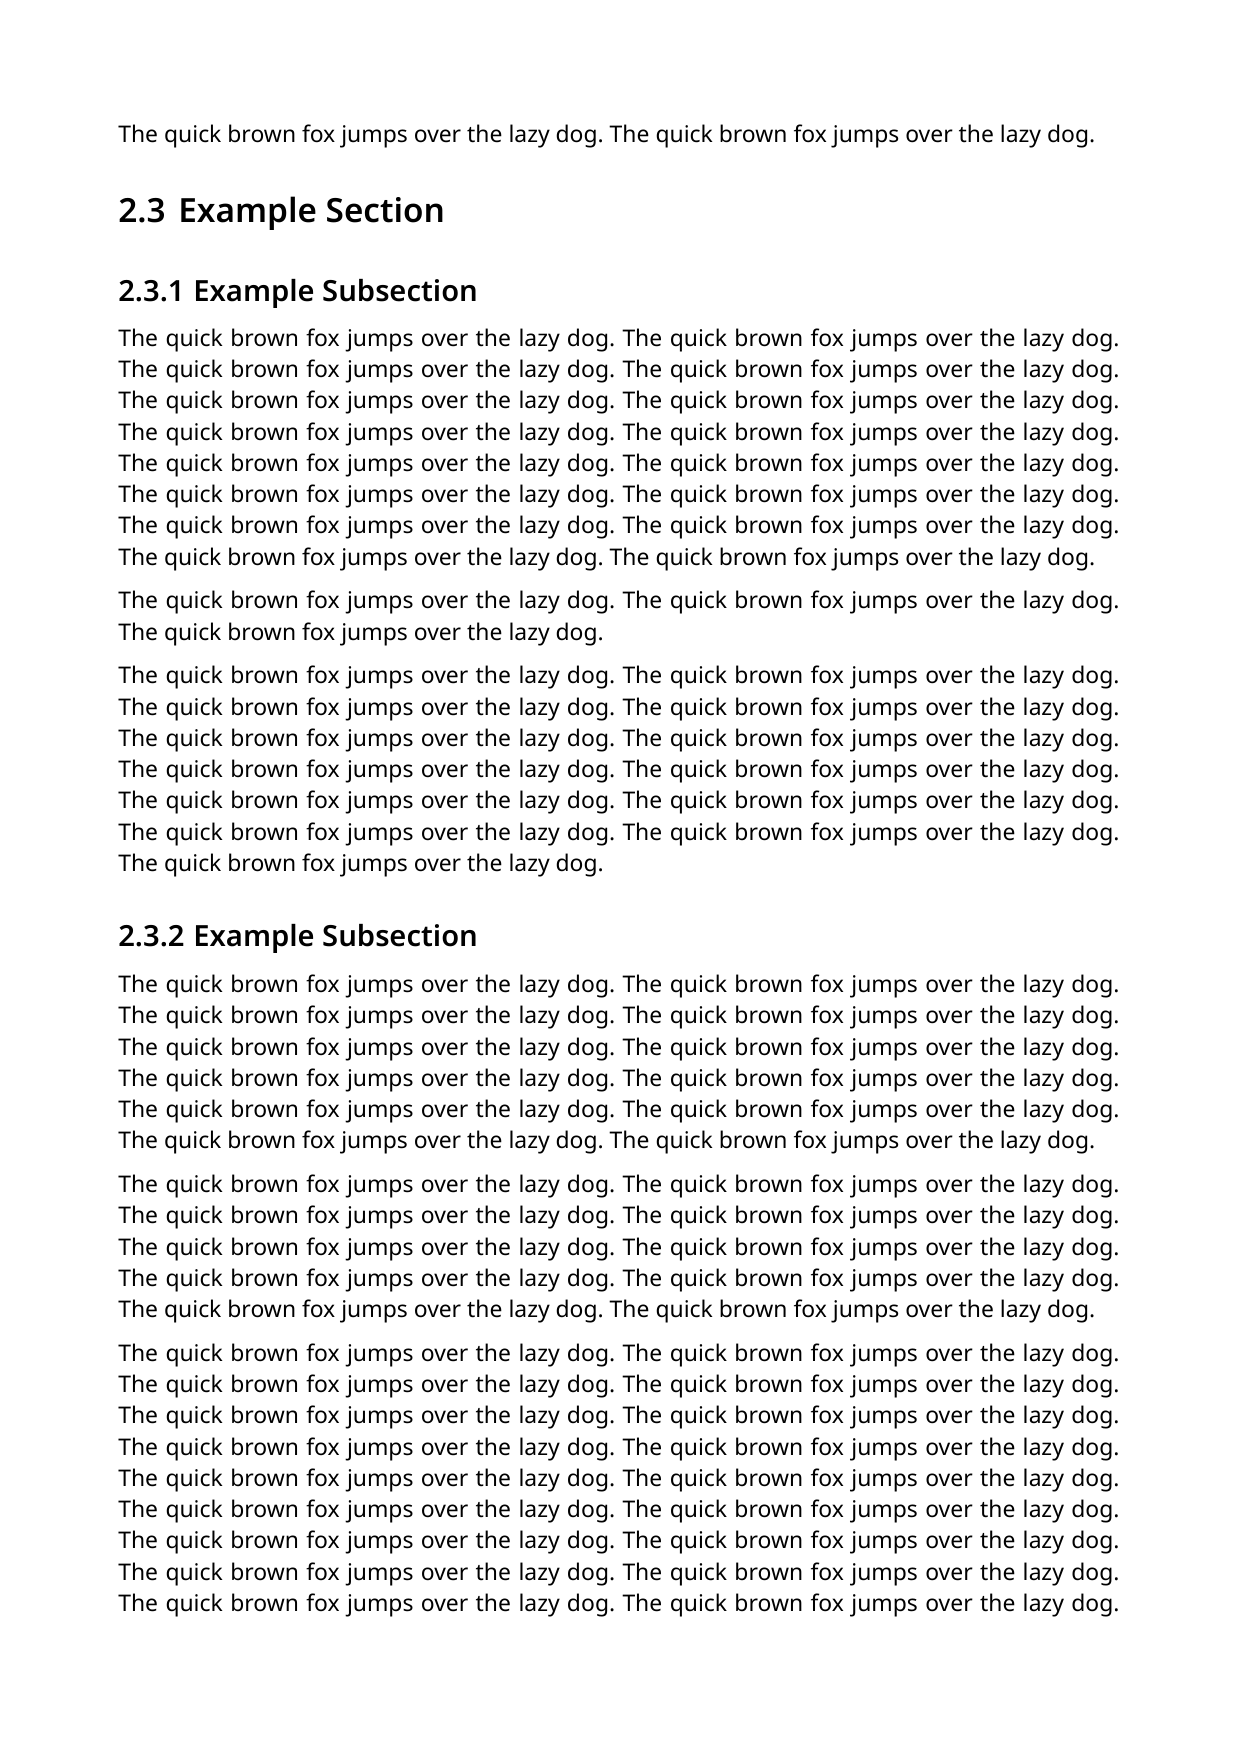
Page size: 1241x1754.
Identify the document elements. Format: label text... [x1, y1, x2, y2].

text The quick brown fox jumps over the lazy dog. The quick brown fox jumps over the lazy dog. [118, 118, 1122, 149]
subtitle Example Subsection [118, 916, 1122, 955]
subtitle Example Section [118, 187, 1122, 232]
text The quick brown fox jumps over the lazy dog. The quick brown fox jumps over the lazy dog. The quick brown fox jumps over the lazy dog. The quick brown fox jumps over the lazy dog. The quick brown fox jumps over the lazy dog. The quick brown fox jumps over the lazy dog. The quick brown fox jumps over the lazy dog. The quick brown fox jumps over the lazy dog. The quick brown fox jumps over the lazy dog. The quick brown fox jumps over the lazy dog. The quick brown fox jumps over the lazy dog. The quick brown fox jumps over the lazy dog. [118, 968, 1122, 1155]
text The quick brown fox jumps over the lazy dog. The quick brown fox jumps over the lazy dog. The quick brown fox jumps over the lazy dog. The quick brown fox jumps over the lazy dog. The quick brown fox jumps over the lazy dog. The quick brown fox jumps over the lazy dog. The quick brown fox jumps over the lazy dog. The quick brown fox jumps over the lazy dog. The quick brown fox jumps over the lazy dog. The quick brown fox jumps over the lazy dog. [118, 1168, 1122, 1324]
text The quick brown fox jumps over the lazy dog. The quick brown fox jumps over the lazy dog. The quick brown fox jumps over the lazy dog. [118, 584, 1122, 647]
text The quick brown fox jumps over the lazy dog. The quick brown fox jumps over the lazy dog. The quick brown fox jumps over the lazy dog. The quick brown fox jumps over the lazy dog. The quick brown fox jumps over the lazy dog. The quick brown fox jumps over the lazy dog. The quick brown fox jumps over the lazy dog. The quick brown fox jumps over the lazy dog. The quick brown fox jumps over the lazy dog. The quick brown fox jumps over the lazy dog. The quick brown fox jumps over the lazy dog. The quick brown fox jumps over the lazy dog. The quick brown fox jumps over the lazy dog. The quick brown fox jumps over the lazy dog. The quick brown fox jumps over the lazy dog. The quick brown fox jumps over the lazy dog. [118, 322, 1122, 572]
text The quick brown fox jumps over the lazy dog. The quick brown fox jumps over the lazy dog. The quick brown fox jumps over the lazy dog. The quick brown fox jumps over the lazy dog. The quick brown fox jumps over the lazy dog. The quick brown fox jumps over the lazy dog. The quick brown fox jumps over the lazy dog. The quick brown fox jumps over the lazy dog. The quick brown fox jumps over the lazy dog. The quick brown fox jumps over the lazy dog. The quick brown fox jumps over the lazy dog. The quick brown fox jumps over the lazy dog. The quick brown fox jumps over the lazy dog. [118, 659, 1122, 878]
text The quick brown fox jumps over the lazy dog. The quick brown fox jumps over the lazy dog. The quick brown fox jumps over the lazy dog. The quick brown fox jumps over the lazy dog. The quick brown fox jumps over the lazy dog. The quick brown fox jumps over the lazy dog. The quick brown fox jumps over the lazy dog. The quick brown fox jumps over the lazy dog. The quick brown fox jumps over the lazy dog. The quick brown fox jumps over the lazy dog. The quick brown fox jumps over the lazy dog. The quick brown fox jumps over the lazy dog. The quick brown fox jumps over the lazy dog. The quick brown fox jumps over the lazy dog. The quick brown fox jumps over the lazy dog. The quick brown fox jumps over the lazy dog. The quick brown fox jumps over the lazy dog. The quick brown fox jumps over the lazy dog. [118, 1337, 1122, 1618]
subtitle Example Subsection [118, 270, 1122, 309]
